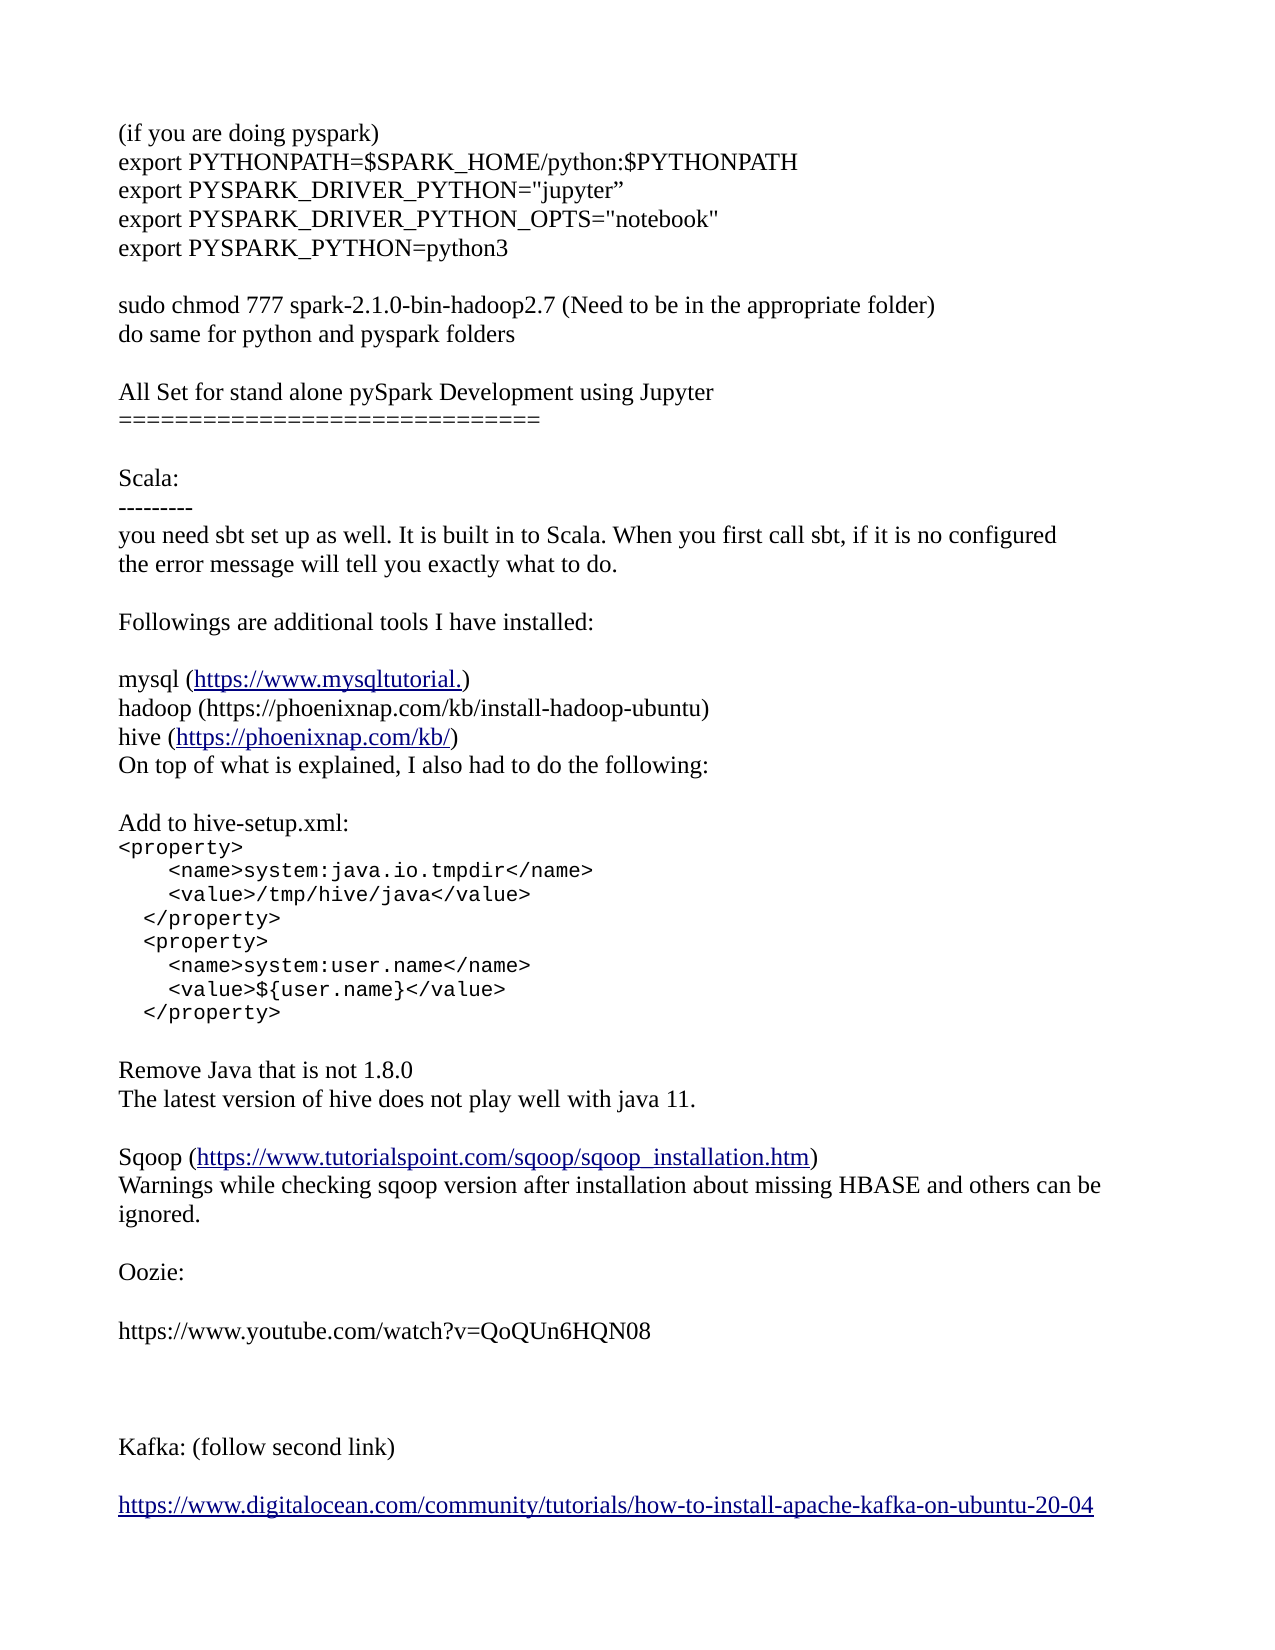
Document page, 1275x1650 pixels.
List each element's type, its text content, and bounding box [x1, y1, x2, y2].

text <name>system:user.name</name> [118, 955, 1157, 979]
text <property> [118, 931, 1157, 955]
text <property> [118, 837, 1157, 861]
text Warnings while checking sqoop version after installation about missing HBASE and others can be ignored. [118, 1171, 1157, 1228]
text <value>${user.name}</value> [118, 979, 1157, 1002]
text Add to hive-setup.xml: [118, 808, 1157, 837]
text </property> [118, 908, 1157, 931]
text The latest version of hive does not play well with java 11. [118, 1084, 1157, 1113]
text https://www.youtube.com/watch?v=QoQUn6HQN08 [118, 1316, 1157, 1344]
text Sqoop (https://www.tutorialspoint.com/sqoop/sqoop_installation.htm) [118, 1142, 1157, 1171]
text Remove Java that is not 1.8.0 [118, 1056, 1157, 1084]
text On top of what is explained, I also had to do the following: [118, 751, 1157, 779]
text Kafka: (follow second link) [118, 1432, 1157, 1461]
text https://www.digitalocean.com/community/tutorials/how-to-install-apache-kafka-on-ubuntu-20-04 [118, 1490, 1157, 1519]
text (if you are doing pyspark) export PYTHONPATH=$SPARK_HOME/python:$PYTHONPATH export PYSPARK_DRIVER_PYTHON="jupyter” export PYSPARK_DRIVER_PYTHON_OPTS="notebook" export PYSPARK_PYTHON=python3 sudo chmod 777 spark-2.1.0-bin-hadoop2.7 (Need to be in the appropriate folder) do same for python and pyspark folders All Set for stand alone pySpark Development using Jupyter ============================== Scala: --------- you need sbt set up as well. It is built in to Scala. When you first call sbt, if it is no configured the error message will tell you exactly what to do. Followings are additional tools I have installed: mysql (https://www.mysqltutorial.) [118, 118, 1157, 693]
text </property> [118, 1002, 1157, 1026]
text <value>/tmp/hive/java</value> [118, 884, 1157, 908]
text Oozie: [118, 1257, 1157, 1286]
text hadoop (https://phoenixnap.com/kb/install-hadoop-ubuntu) hive (https://phoenixnap.com/kb/) [118, 693, 1157, 751]
text <name>system:java.io.tmpdir</name> [118, 861, 1157, 884]
